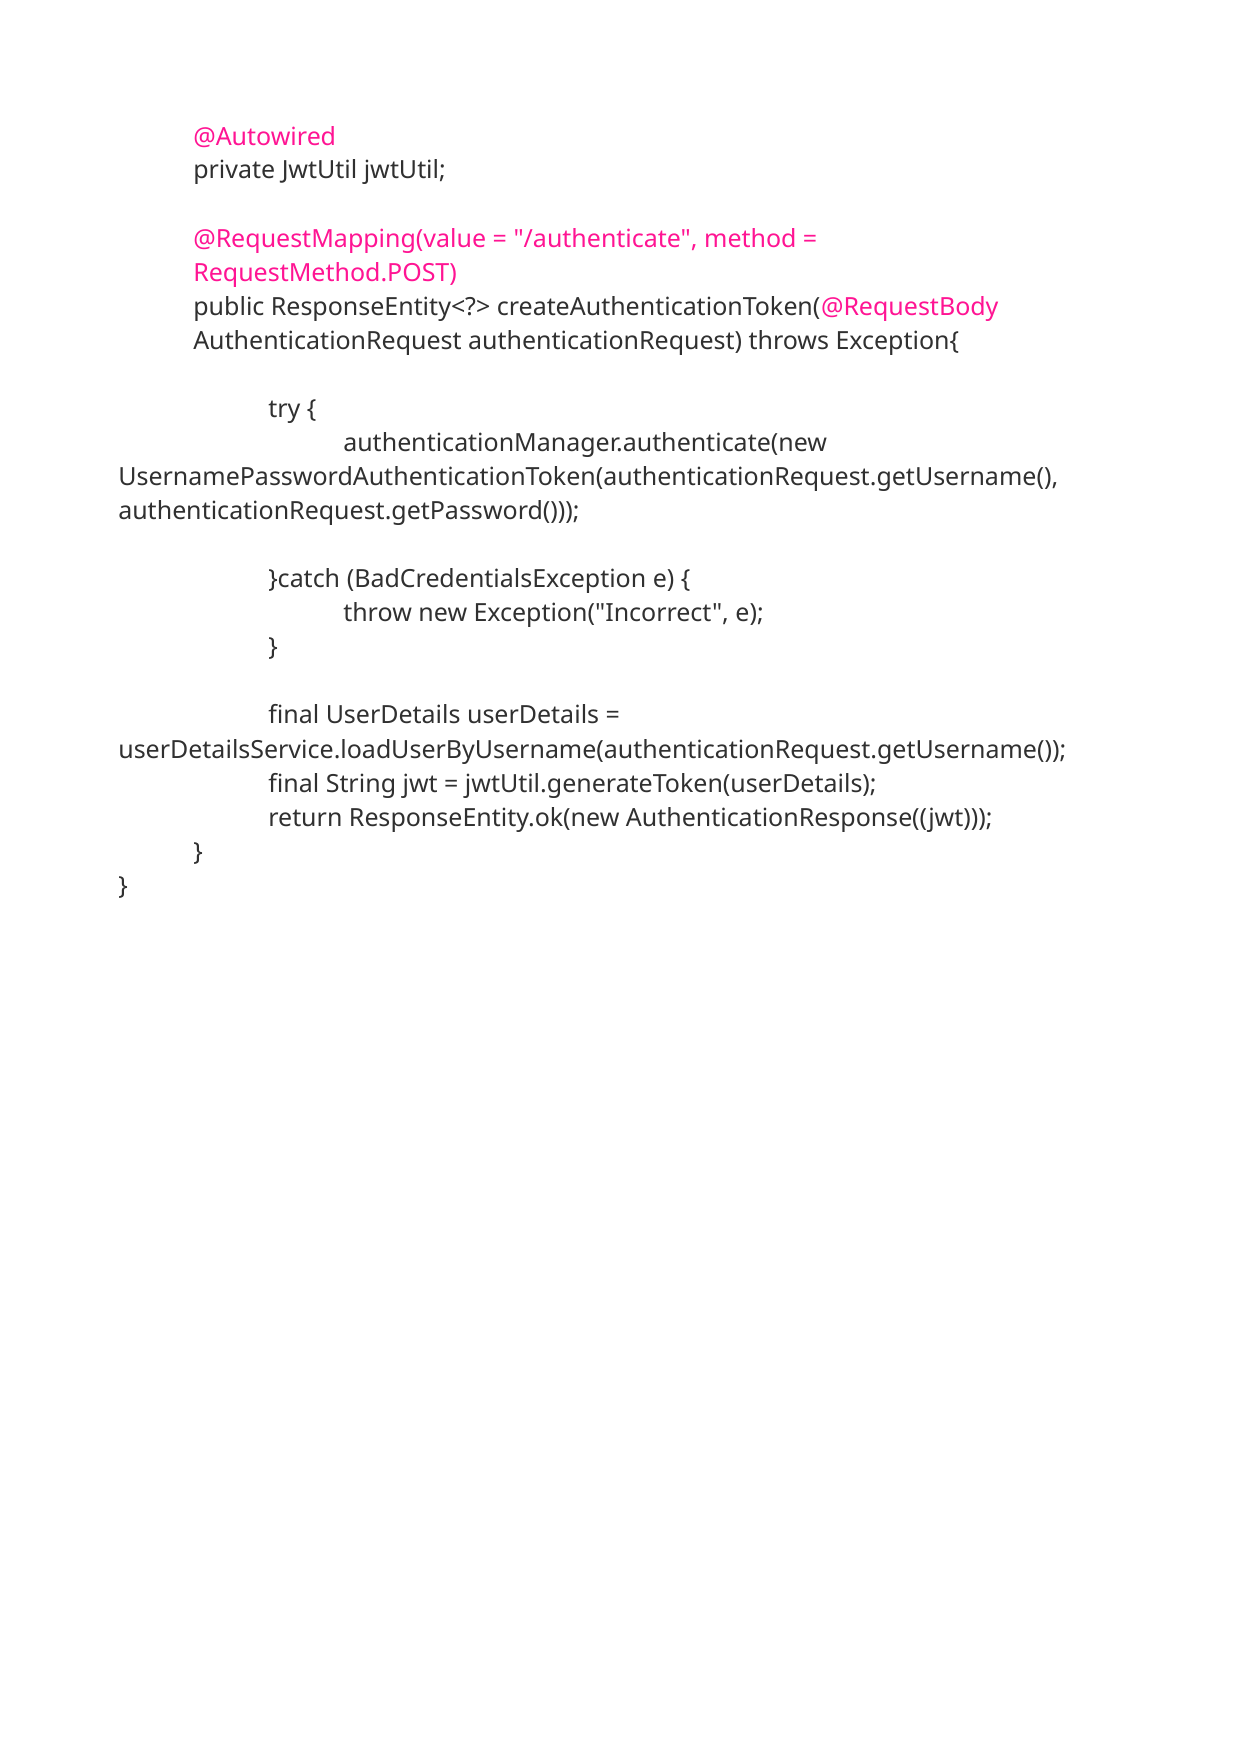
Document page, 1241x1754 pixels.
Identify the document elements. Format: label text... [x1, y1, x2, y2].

text @RequestMapping(value = "/authenticate", method = RequestMethod.POST) [118, 220, 1122, 288]
text authenticationManager.authenticate(new UsernamePasswordAuthenticationToken(authenticationRequest.getUsername(), [118, 425, 1122, 493]
text } [118, 867, 1122, 902]
text throw new Exception("Incorrect", e); [118, 595, 1122, 629]
text final UserDetails userDetails = userDetailsService.loadUserByUsername(authenticationRequest.getUsername()); [118, 697, 1122, 765]
text final String jwt = jwtUtil.generateToken(userDetails); [118, 765, 1122, 799]
text authenticationRequest.getPassword())); [118, 493, 1122, 527]
text private JwtUtil jwtUtil; [118, 152, 1122, 186]
text } [118, 629, 1122, 663]
text }catch (BadCredentialsException e) { [118, 561, 1122, 595]
text public ResponseEntity<?> createAuthenticationToken(@RequestBody AuthenticationRequest authenticationRequest) throws Exception{ [118, 288, 1122, 357]
text return ResponseEntity.ok(new AuthenticationResponse((jwt))); [118, 799, 1122, 833]
text } [118, 833, 1122, 867]
text @Autowired [118, 118, 1122, 152]
text try { [118, 391, 1122, 425]
